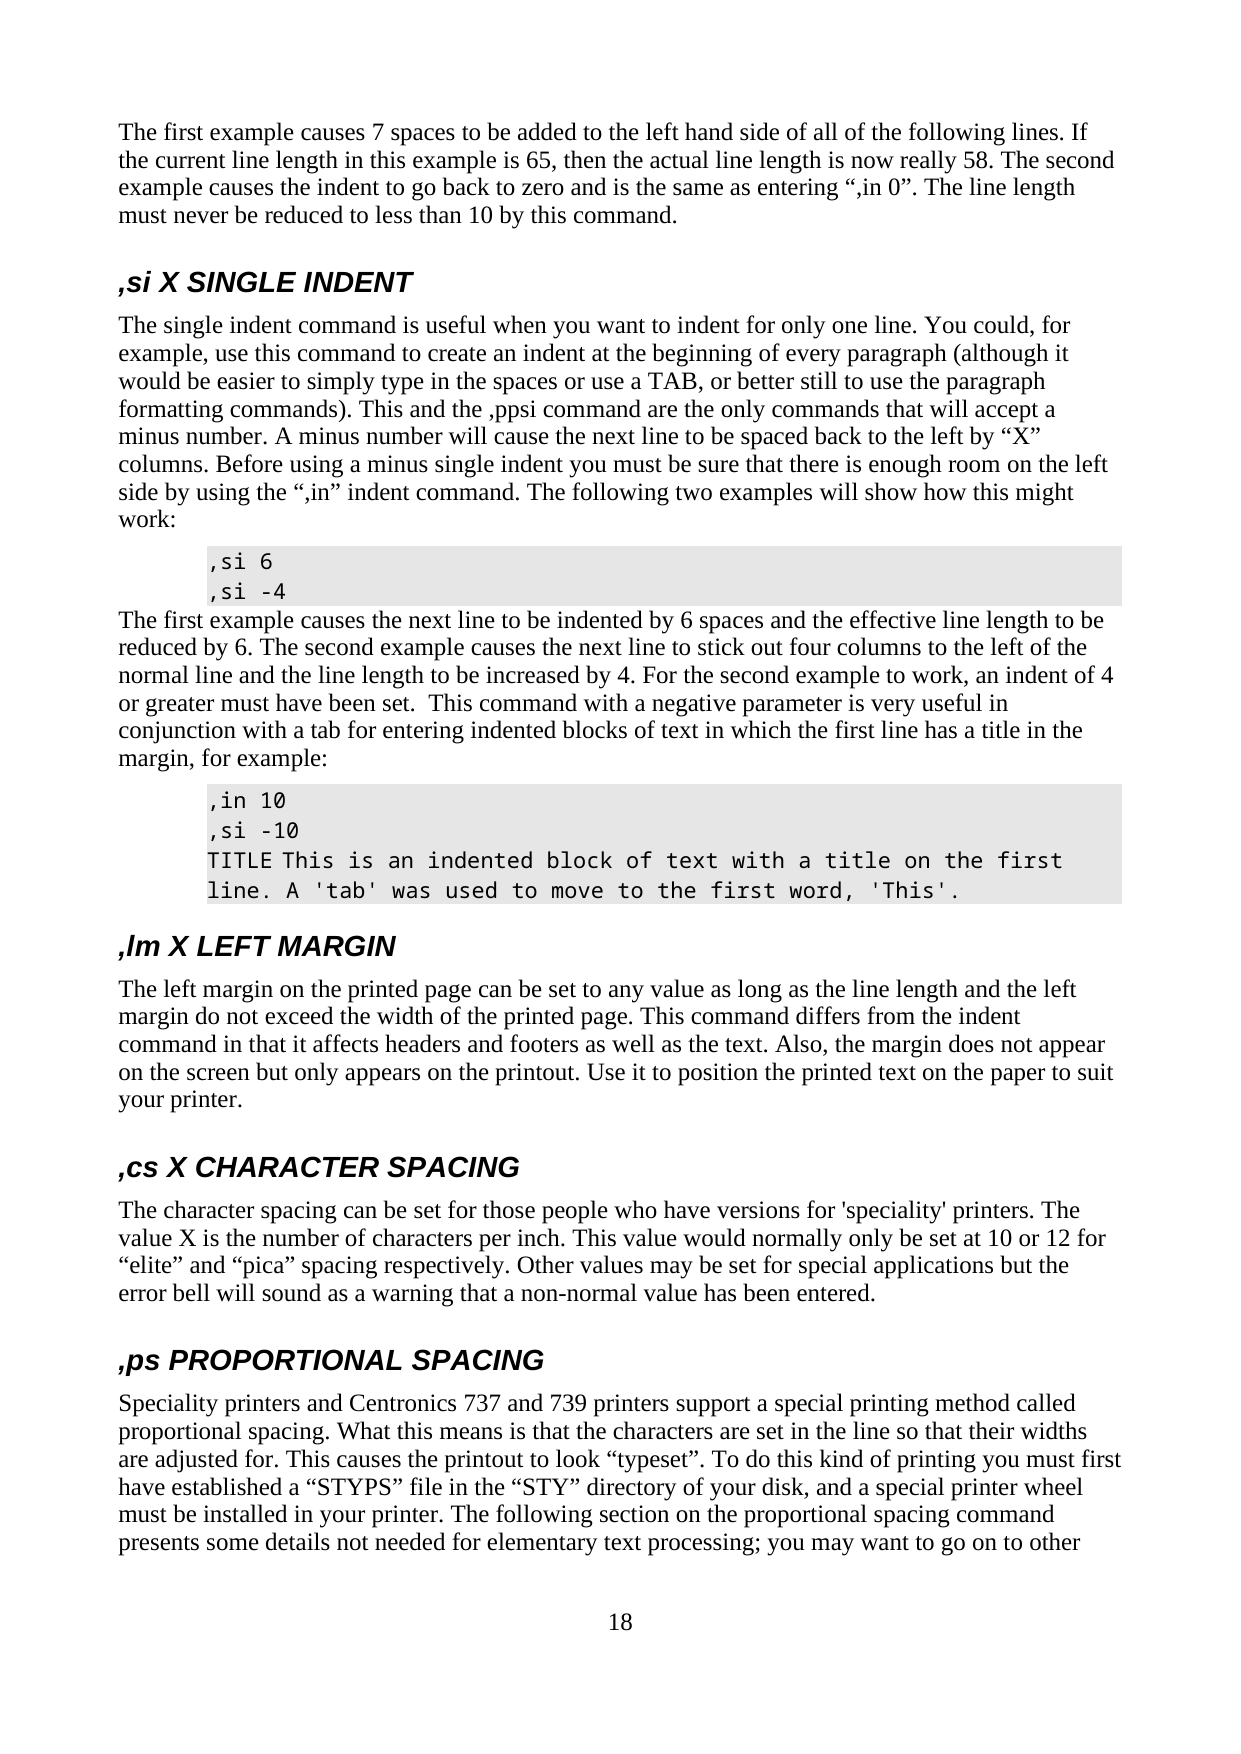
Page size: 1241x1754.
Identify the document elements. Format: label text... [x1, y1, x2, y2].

text TITLE This is an indented block of text with a title on the first line. A 'tab' was used to move to the first word, 'This'. [207, 844, 1122, 904]
subtitle ,ps PROPORTIONAL SPACING [118, 1344, 1122, 1377]
text ,si -10 [207, 814, 1122, 844]
subtitle ,cs X CHARACTER SPACING [118, 1151, 1122, 1183]
text The first example causes 7 spaces to be added to the left hand side of all of the following lines. If the current line length in this example is 65, then the actual line length is now really 58. The second example causes the indent to go back to zero and is the same as entering “,in 0”. The line length must never be reduced to less than 10 by this command. [118, 118, 1122, 229]
text ,si -4 [207, 576, 1122, 606]
text The character spacing can be set for those people who have versions for 'speciality' printers. The value X is the number of characters per inch. This value would normally only be set at 10 or 12 for “elite” and “pica” spacing respectively. Other values may be set for special applications but the error bell will sound as a warning that a non-normal value has been entered. [118, 1196, 1122, 1307]
subtitle ,si X SINGLE INDENT [118, 266, 1122, 299]
text ,in 10 [207, 784, 1122, 814]
text Speciality printers and Centronics 737 and 739 printers support a special printing method called proportional spacing. What this means is that the characters are set in the line so that their widths are adjusted for. This causes the printout to look “typeset”. To do this kind of printing you must first have established a “STYPS” file in the “STY” directory of your disk, and a special printer wheel must be installed in your printer. The following section on the proportional spacing command presents some details not needed for elementary text processing; you may want to go on to other [118, 1389, 1122, 1556]
text The left margin on the printed page can be set to any value as long as the line length and the left margin do not exceed the width of the printed page. This command differs from the indent command in that it affects headers and footers as well as the text. Also, the margin does not appear on the screen but only appears on the printout. Use it to position the printed text on the paper to suit your printer. [118, 975, 1122, 1113]
text The first example causes the next line to be indented by 6 spaces and the effective line length to be reduced by 6. The second example causes the next line to stick out four columns to the left of the normal line and the line length to be increased by 4. For the second example to work, an indent of 4 or greater must have been set. This command with a negative parameter is very useful in conjunction with a tab for entering indented blocks of text in which the first line has a title in the margin, for example: [118, 606, 1122, 772]
text ,si 6 [207, 546, 1122, 576]
subtitle ,lm X LEFT MARGIN [118, 929, 1122, 962]
text The single indent command is useful when you want to indent for only one line. You could, for example, use this command to create an indent at the beginning of every paragraph (although it would be easier to simply type in the spaces or use a TAB, or better still to use the paragraph formatting commands). This and the ,ppsi command are the only commands that will accept a minus number. A minus number will cause the next line to be spaced back to the left by “X” columns. Before using a minus single indent you must be sure that there is enough room on the left side by using the “,in” indent command. The following two examples will show how this might work: [118, 312, 1122, 533]
